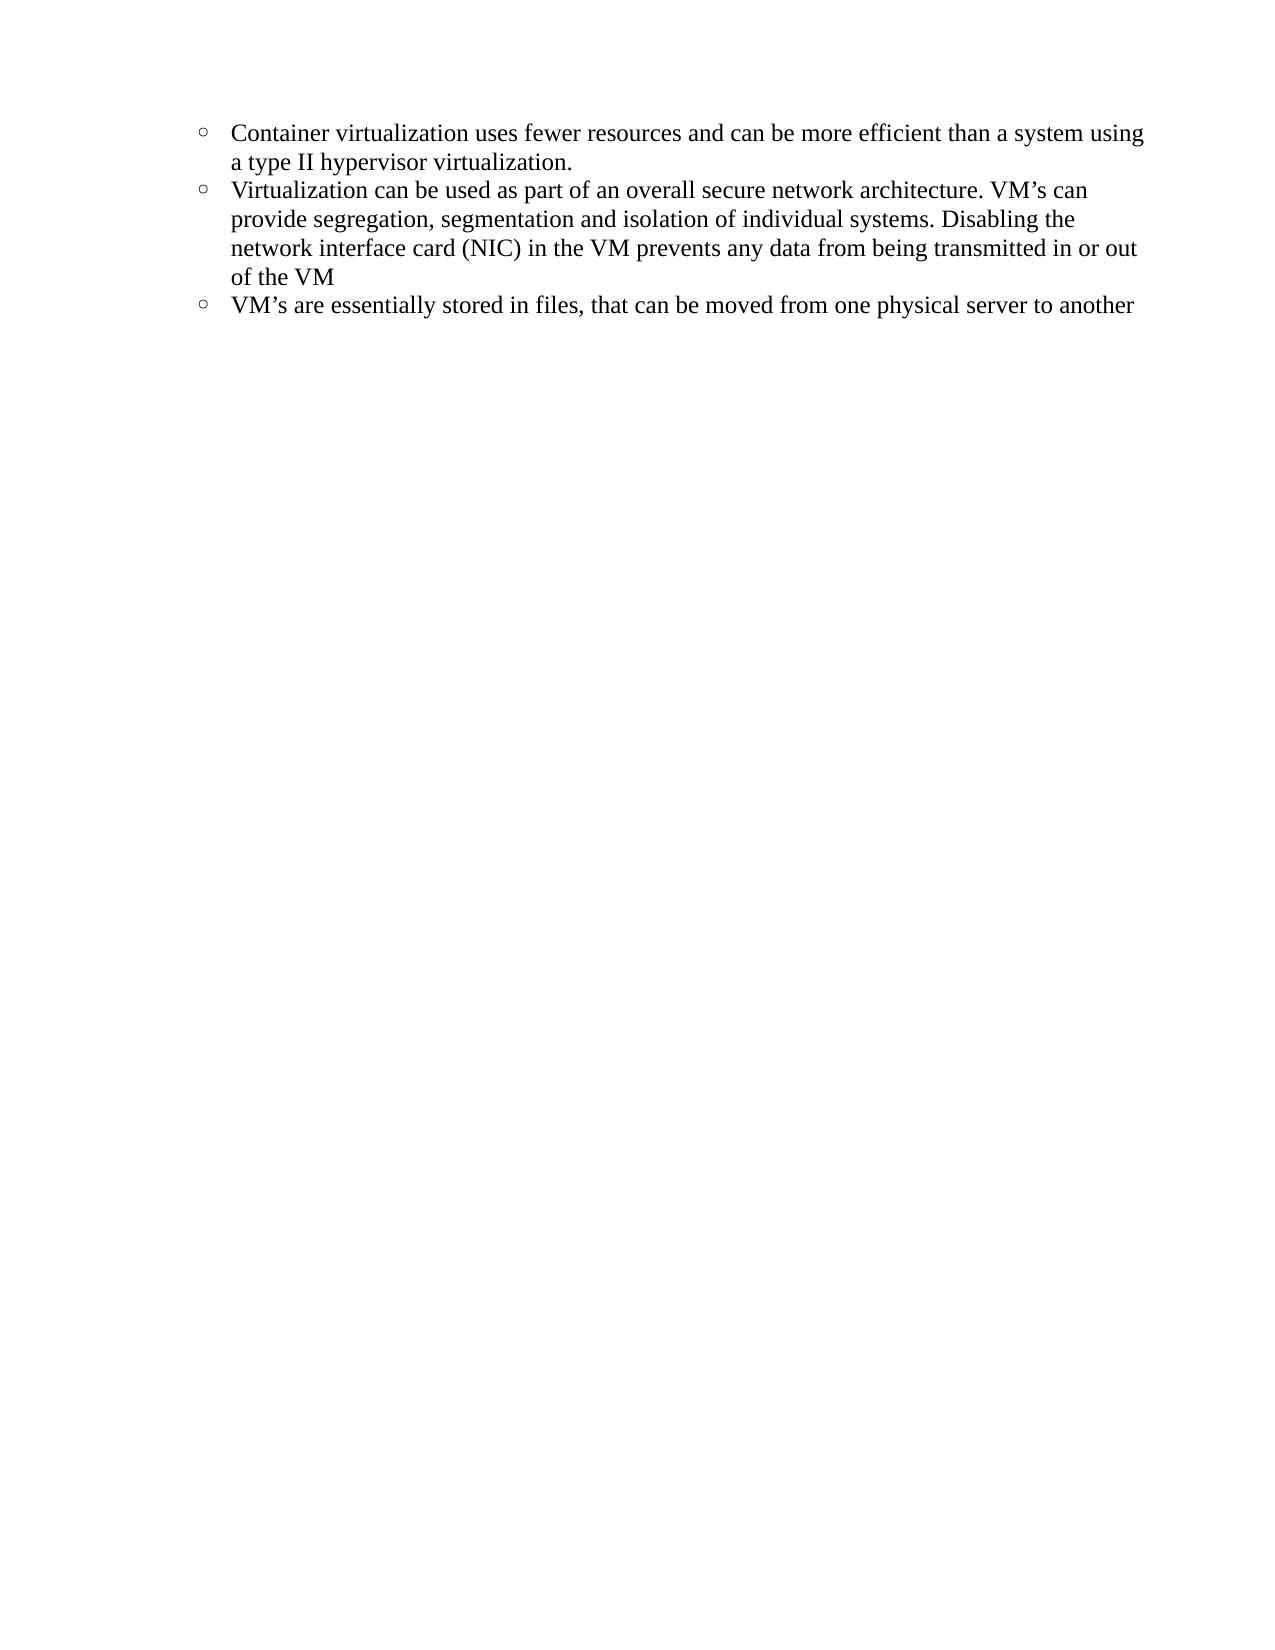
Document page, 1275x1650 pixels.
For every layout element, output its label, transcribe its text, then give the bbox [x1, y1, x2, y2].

list Container virtualization uses fewer resources and can be more efficient than a system using a type II hypervisor virtualization. [193, 118, 1157, 176]
list Virtualization can be used as part of an overall secure network architecture. VM’s can provide segregation, segmentation and isolation of individual systems. Disabling the network interface card (NIC) in the VM prevents any data from being transmitted in or out of the VM [193, 176, 1157, 291]
list VM’s are essentially stored in files, that can be moved from one physical server to another [193, 291, 1157, 319]
